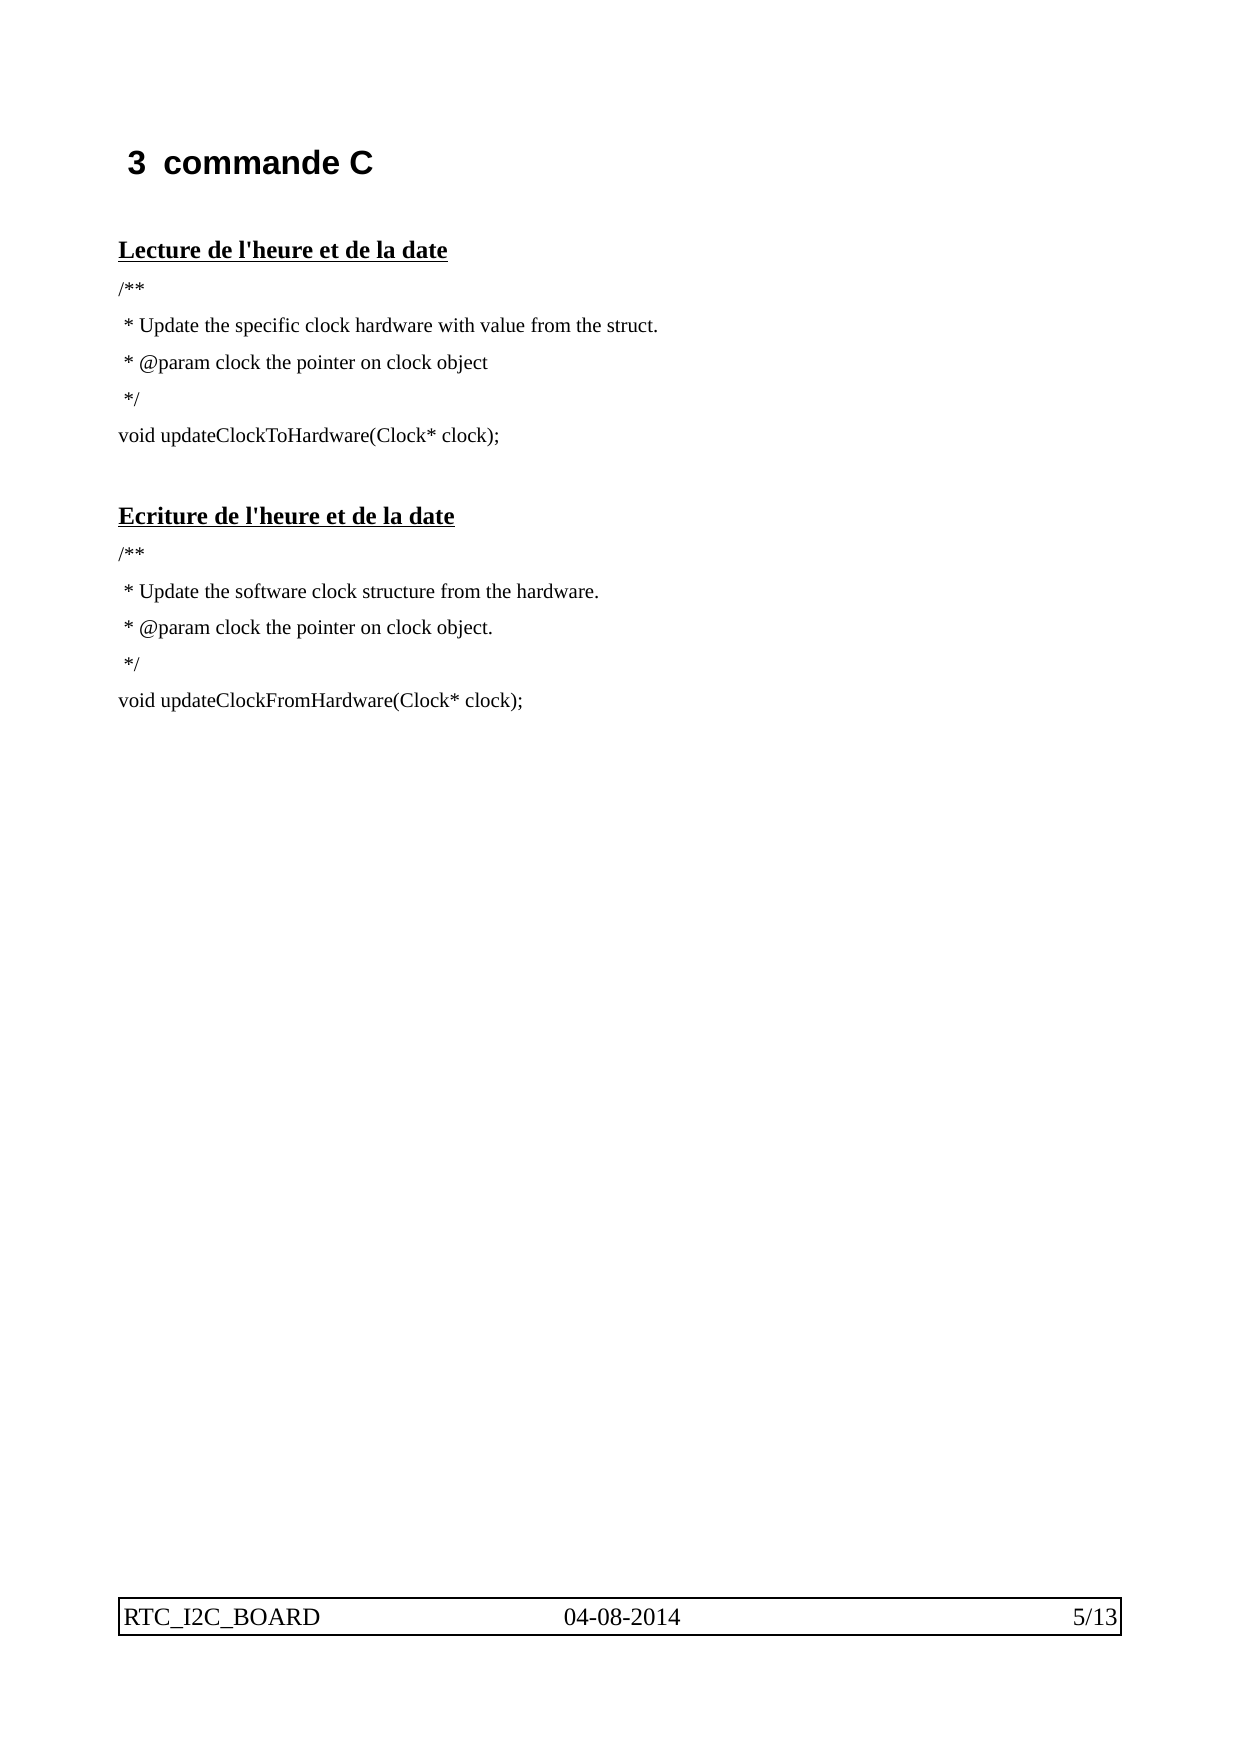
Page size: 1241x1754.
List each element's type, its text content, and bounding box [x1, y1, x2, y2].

text Ecriture de l'heure et de la date [118, 501, 1122, 529]
text */ [118, 652, 1122, 676]
text * Update the software clock structure from the hardware. [118, 579, 1122, 603]
text /** [118, 542, 1122, 566]
subtitle commande C [118, 143, 1122, 182]
text void updateClockFromHardware(Clock* clock); [118, 688, 1122, 712]
text */ [118, 386, 1122, 411]
text * @param clock the pointer on clock object [118, 350, 1122, 374]
text * Update the specific clock hardware with value from the struct. [118, 313, 1122, 337]
text /** [118, 277, 1122, 301]
text void updateClockToHardware(Clock* clock); [118, 423, 1122, 447]
text Lecture de l'heure et de la date [118, 236, 1122, 264]
text * @param clock the pointer on clock object. [118, 615, 1122, 639]
